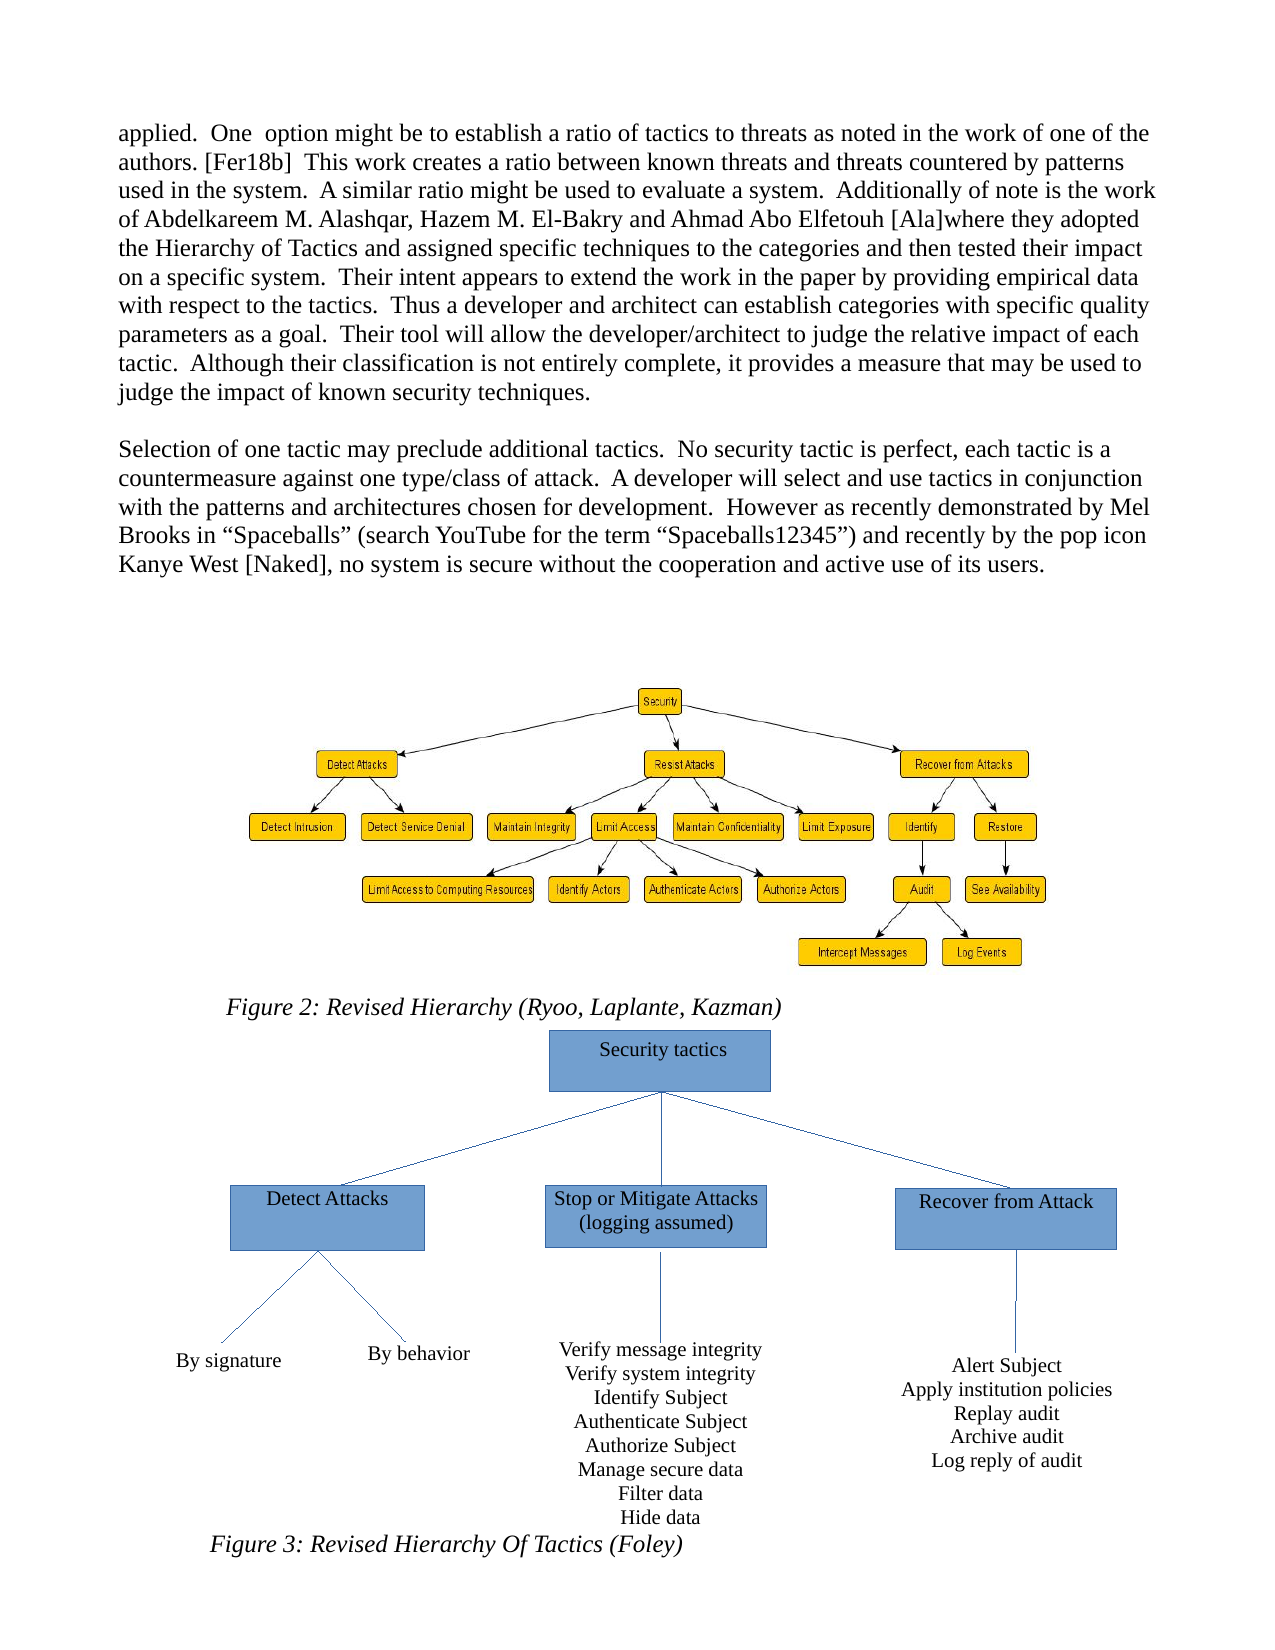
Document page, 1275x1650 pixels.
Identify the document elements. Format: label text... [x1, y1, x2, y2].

text applied. One option might be to establish a ratio of tactics to threats as noted in the work of one of the authors. [Fer18b] This work creates a ratio between known threats and threats countered by patterns used in the system. A similar ratio might be used to evaluate a system. Additionally of note is the work of Abdelkareem M. Alashqar, Hazem M. El-Bakry and Ahmad Abo Elfetouh [Ala]where they adopted the Hierarchy of Tactics and assigned specific techniques to the categories and then tested their impact on a specific system. Their intent appears to extend the work in the paper by providing empirical data with respect to the tactics. Thus a developer and architect can establish categories with specific quality parameters as a goal. Their tool will allow the developer/architect to judge the relative impact of each tactic. Although their classification is not entirely complete, it provides a measure that may be used to judge the impact of known security techniques. [118, 118, 1157, 406]
text Figure 3: Revised Hierarchy Of Tactics (Foley) [209, 1043, 1109, 1557]
text Figure 2: Revised Hierarchy (Ryoo, Laplante, Kazman) [226, 975, 1049, 1021]
picture [225, 676, 1050, 975]
text Selection of one tactic may preclude additional tactics. No security tactic is perfect, each tactic is a countermeasure against one type/class of attack. A developer will select and use tactics in conjunction with the patterns and architectures chosen for development. However as recently demonstrated by Mel Brooks in “Spaceballs” (search YouTube for the term “Spaceballs12345”) and recently by the pop icon Kanye West [Naked], no system is secure without the cooperation and active use of its users. [118, 434, 1157, 578]
